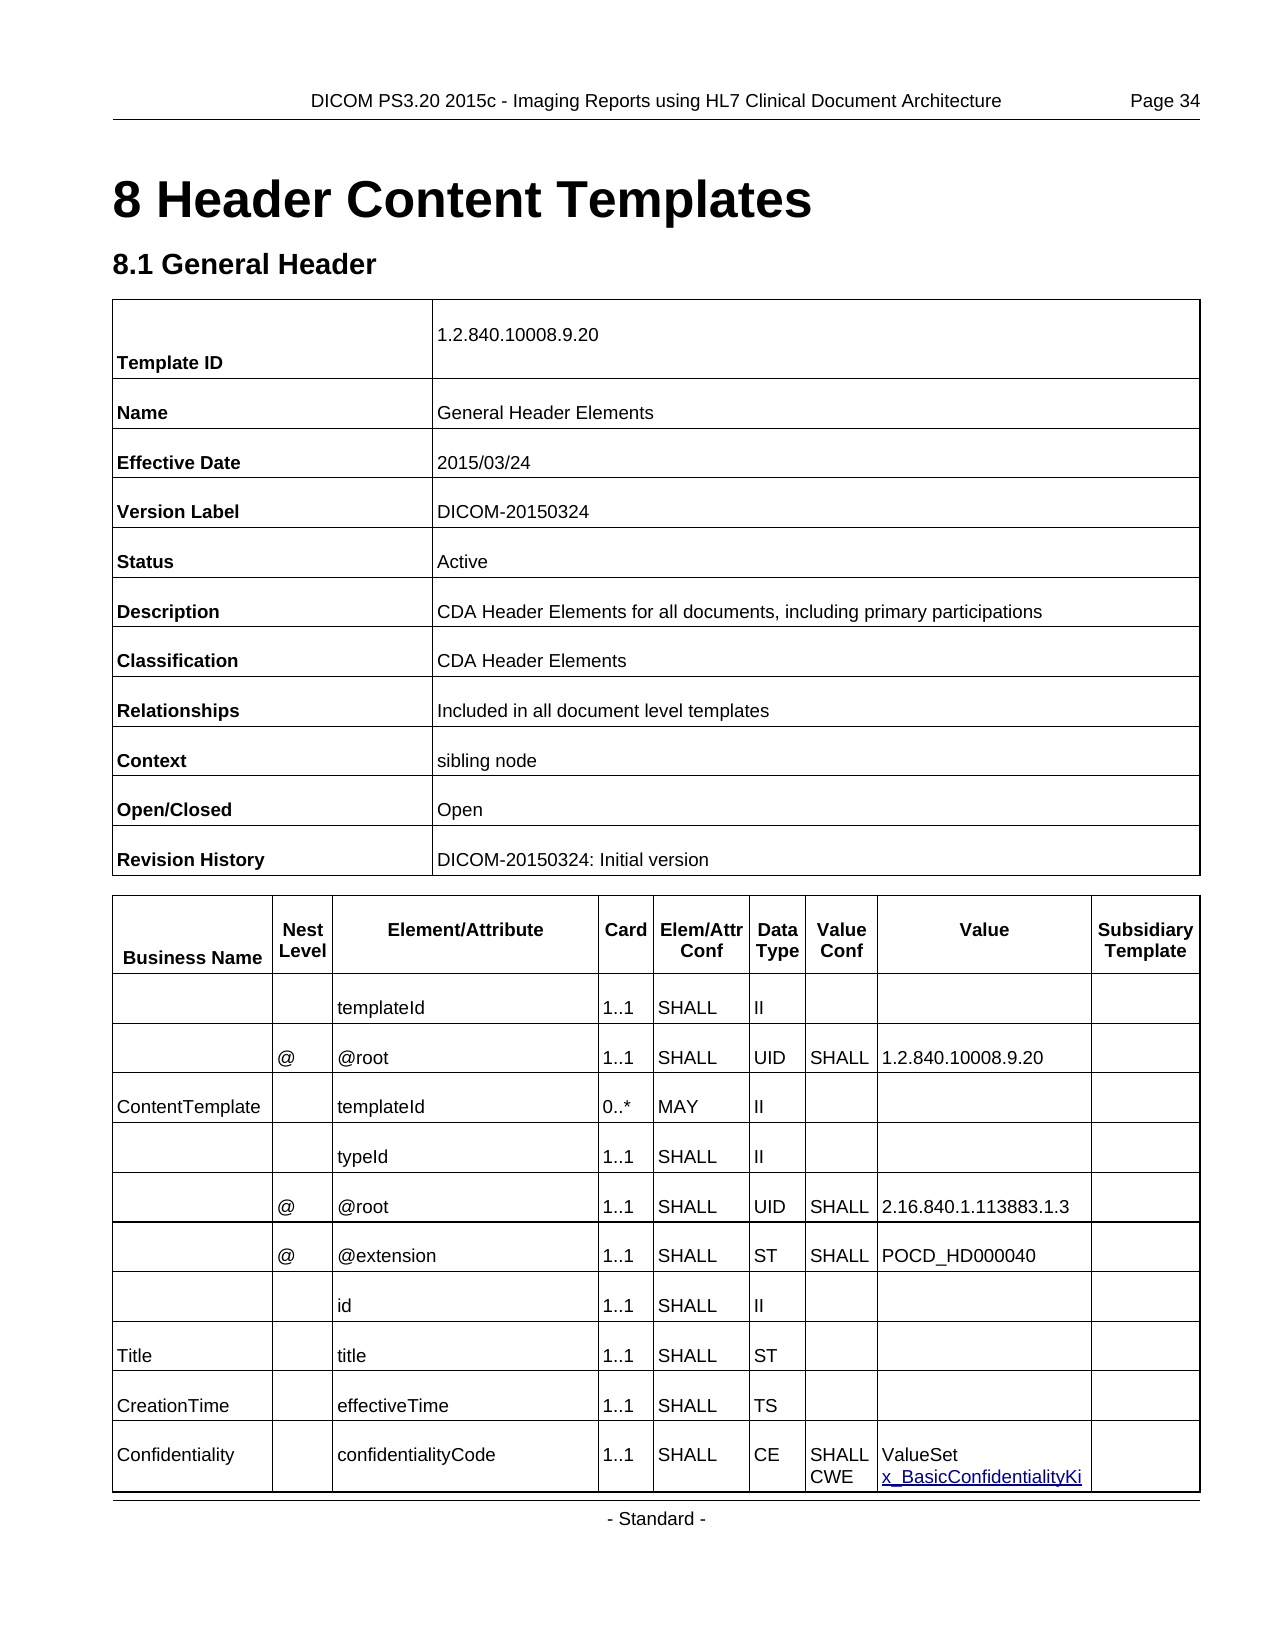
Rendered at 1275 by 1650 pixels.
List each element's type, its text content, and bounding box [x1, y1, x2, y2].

table_cell 1..1 [599, 1223, 653, 1271]
table_cell [273, 1421, 332, 1491]
table_cell [1092, 1024, 1199, 1072]
table_cell type​Id [333, 1123, 598, 1172]
table_cell Classification [113, 627, 432, 676]
table_cell Description [113, 578, 432, 626]
table_cell [1092, 1371, 1199, 1420]
table_cell [878, 1272, 1091, 1321]
table_cell II [750, 1123, 805, 1172]
table_cell [1092, 1421, 1199, 1491]
table_cell [1092, 1123, 1199, 1172]
table_cell ValueSet x_BasicConfidentialityKi [878, 1421, 1091, 1491]
table_header Nest Level [273, 896, 332, 973]
table_cell 1..1 [599, 1173, 653, 1221]
table_cell Active [433, 528, 1199, 577]
table_cell [806, 1322, 877, 1370]
table_cell [273, 1123, 332, 1172]
table_header Value [878, 896, 1091, 973]
table_cell [878, 1073, 1091, 1122]
table_cell [1092, 974, 1199, 1023]
table_header Subsidiary Template [1092, 896, 1199, 973]
table_cell [113, 1173, 272, 1221]
table_cell template​Id [333, 1073, 598, 1122]
table_cell [1092, 1073, 1199, 1122]
table_cell sibling node [433, 727, 1199, 775]
table_cell template​Id [333, 974, 598, 1023]
table_cell [273, 1073, 332, 1122]
table_cell Version Label [113, 478, 432, 527]
table_cell @root [333, 1173, 598, 1221]
table_cell Relationships [113, 677, 432, 726]
table_cell 2015/03/24 [433, 429, 1199, 477]
table_cell UID [750, 1173, 805, 1221]
table_cell 1..1 [599, 974, 653, 1023]
table_cell SHALL [806, 1173, 877, 1221]
table_cell [806, 1371, 877, 1420]
table_cell SHALL CWE [806, 1421, 877, 1491]
table_cell [113, 1223, 272, 1271]
table_cell Context [113, 727, 432, 775]
table_cell [113, 1024, 272, 1072]
table_cell II [750, 974, 805, 1023]
table_cell SHALL [806, 1024, 877, 1072]
table_cell Revision History [113, 826, 432, 875]
table_cell II [750, 1073, 805, 1122]
table_header Element/​Attribute [333, 896, 598, 973]
table_header Template ID [113, 300, 432, 378]
table_cell SHALL [654, 1421, 749, 1491]
table_cell @ [273, 1173, 332, 1221]
table_cell @ [273, 1024, 332, 1072]
table_cell [1092, 1223, 1199, 1271]
table_cell 1.2.840.10008.9.20 [878, 1024, 1091, 1072]
table_cell Open [433, 776, 1199, 825]
table_cell [113, 1123, 272, 1172]
table_cell Included in all document level templates [433, 677, 1199, 726]
table_cell [273, 1371, 332, 1420]
table_cell [806, 1272, 877, 1321]
table_cell Title [113, 1322, 272, 1370]
table_cell title [333, 1322, 598, 1370]
table_cell id [333, 1272, 598, 1321]
table_cell UID [750, 1024, 805, 1072]
table_cell [1092, 1173, 1199, 1221]
table_cell [806, 1073, 877, 1122]
table_cell DICOM-20150324 [433, 478, 1199, 527]
table_cell II [750, 1272, 805, 1321]
table_cell CE [750, 1421, 805, 1491]
table_header Data Type [750, 896, 805, 973]
table_cell 1..1 [599, 1123, 653, 1172]
table_cell SHALL [654, 1223, 749, 1271]
table_cell CDA Header Elements for all documents, including primary participations [433, 578, 1199, 626]
table_cell 1..1 [599, 1322, 653, 1370]
text 8 Header Content Templates [112, 169, 1200, 228]
table_cell Confidentiality [113, 1421, 272, 1491]
table_cell SHALL [654, 1024, 749, 1072]
table_cell [273, 1322, 332, 1370]
table_cell [113, 974, 272, 1023]
text 8.1 General Header [112, 247, 1200, 281]
table_cell SHALL [654, 974, 749, 1023]
table_cell 1..1 [599, 1024, 653, 1072]
table_cell MAY [654, 1073, 749, 1122]
table_cell [1092, 1322, 1199, 1370]
table_cell SHALL [654, 1371, 749, 1420]
table_cell confidentiality​Code [333, 1421, 598, 1491]
table_cell [273, 974, 332, 1023]
table_cell [113, 1272, 272, 1321]
table_cell ST [750, 1223, 805, 1271]
table_cell [1092, 1272, 1199, 1321]
table_cell SHALL [806, 1223, 877, 1271]
table_cell Status [113, 528, 432, 577]
table_cell Creation​Time [113, 1371, 272, 1420]
table_cell SHALL [654, 1173, 749, 1221]
table_cell TS [750, 1371, 805, 1420]
table_cell Name [113, 379, 432, 427]
table_cell SHALL [654, 1272, 749, 1321]
table_cell 0..* [599, 1073, 653, 1122]
table_cell [806, 974, 877, 1023]
table_header Business Name [113, 896, 272, 973]
table_cell ST [750, 1322, 805, 1370]
table_cell [878, 1123, 1091, 1172]
table_cell Content​Template [113, 1073, 272, 1122]
table_cell SHALL [654, 1123, 749, 1172]
table_cell 1..1 [599, 1272, 653, 1321]
table_cell POCD_HD000040 [878, 1223, 1091, 1271]
table_cell @extension [333, 1223, 598, 1271]
table_cell [878, 1322, 1091, 1370]
table_cell 1..1 [599, 1421, 653, 1491]
table_cell CDA Header Elements [433, 627, 1199, 676]
table_cell effective​Time [333, 1371, 598, 1420]
table_header Value Conf [806, 896, 877, 973]
table_cell General Header Elements [433, 379, 1199, 427]
table_cell [273, 1272, 332, 1321]
table_header Elem/Attr Conf [654, 896, 749, 973]
table_cell @ [273, 1223, 332, 1271]
table_cell Open/Closed [113, 776, 432, 825]
table_cell SHALL [654, 1322, 749, 1370]
table_cell Effective Date [113, 429, 432, 477]
table_header Card [599, 896, 653, 973]
table_cell 2.16.840.1.113883.​1.3 [878, 1173, 1091, 1221]
table_cell DICOM-20150324: Initial version [433, 826, 1199, 875]
table_cell 1..1 [599, 1371, 653, 1420]
table_header 1.2.840.10008.9.20 [433, 300, 1199, 378]
table_cell [878, 974, 1091, 1023]
table_cell [878, 1371, 1091, 1420]
table_cell [806, 1123, 877, 1172]
table_cell @root [333, 1024, 598, 1072]
